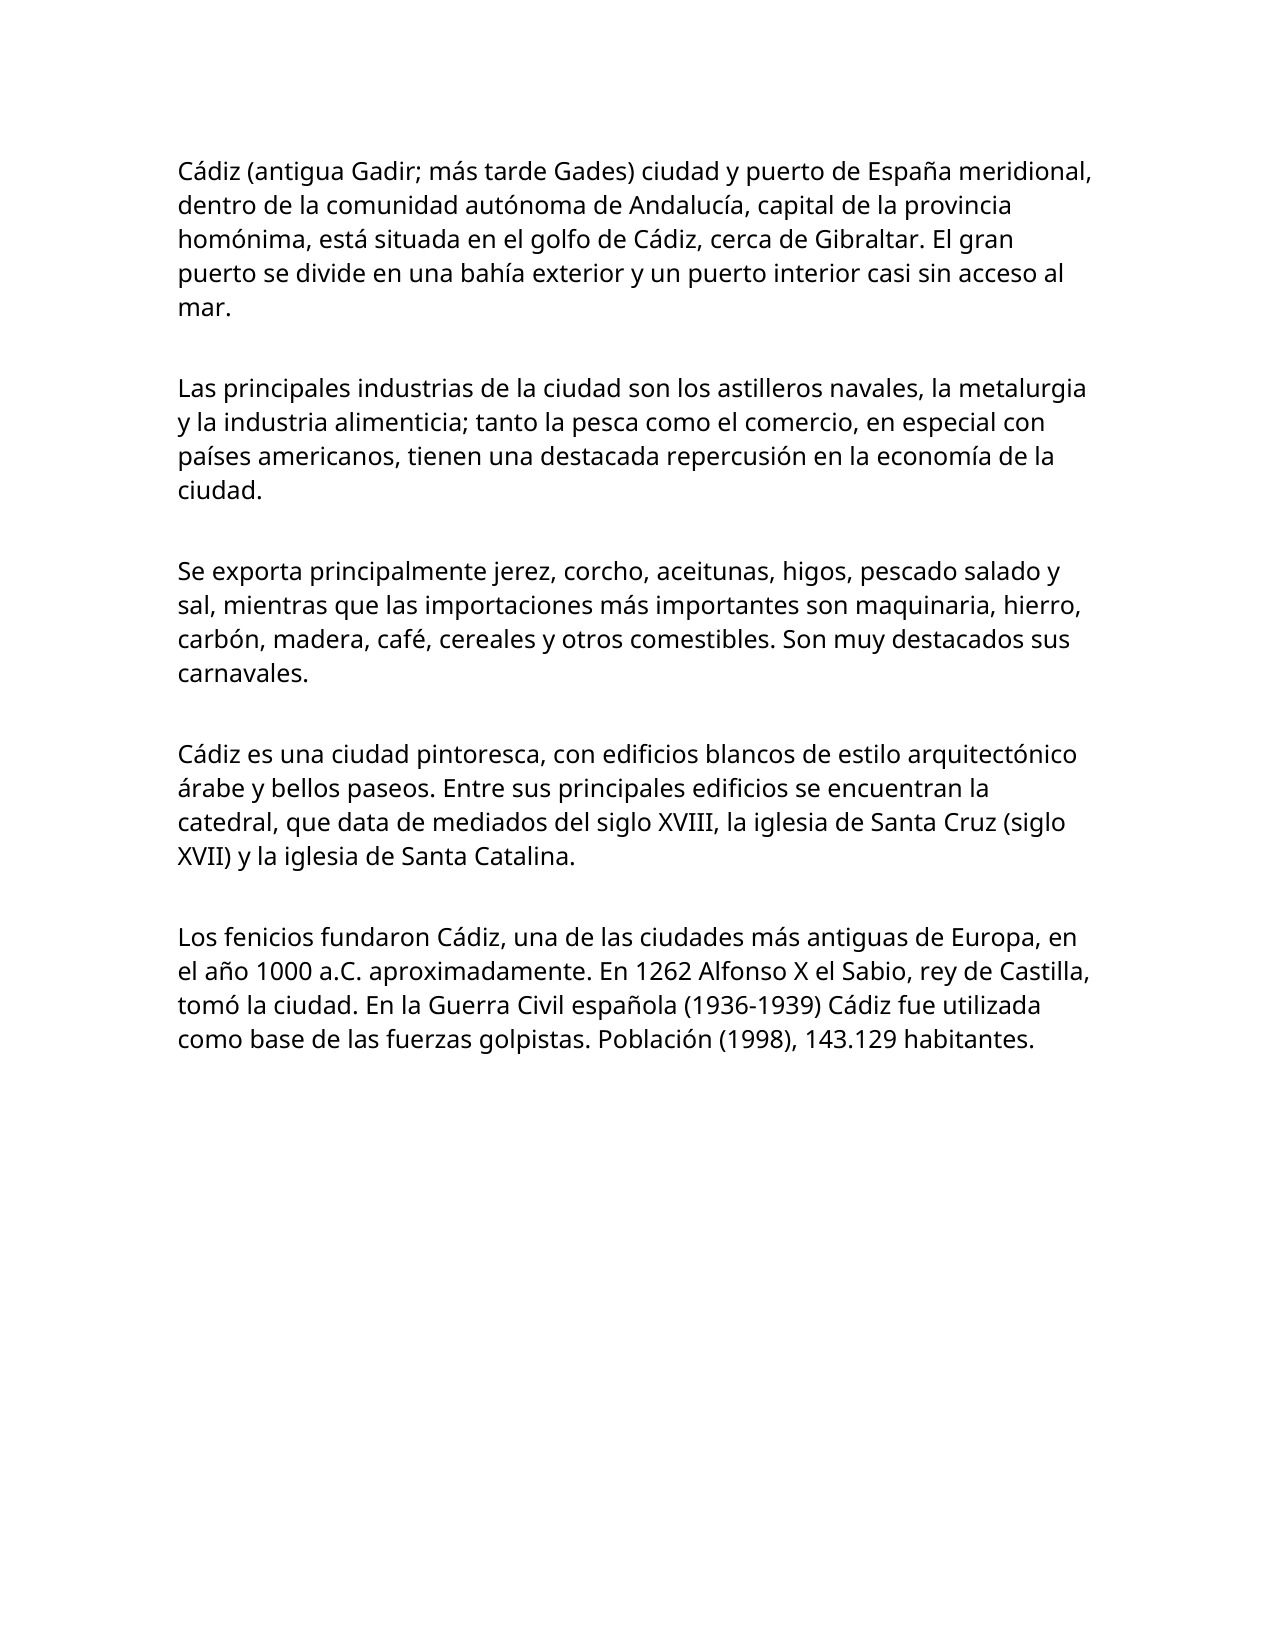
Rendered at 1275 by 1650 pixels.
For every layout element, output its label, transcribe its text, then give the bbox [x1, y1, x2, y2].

text Las principales industrias de la ciudad son los astilleros navales, la metalurgia y la industria alimenticia; tanto la pesca como el comercio, en especial con países americanos, tienen una destacada repercusión en la economía de la ciudad. [177, 371, 1098, 507]
text Cádiz es una ciudad pintoresca, con edificios blancos de estilo arquitectónico árabe y bellos paseos. Entre sus principales edificios se encuentran la catedral, que data de mediados del siglo XVIII, la iglesia de Santa Cruz (siglo XVII) y la iglesia de Santa Catalina. [177, 736, 1098, 873]
text Cádiz (antigua Gadir; más tarde Gades) ciudad y puerto de España meridional, dentro de la comunidad autónoma de Andalucía, capital de la provincia homónima, está situada en el golfo de Cádiz, cerca de Gibraltar. El gran puerto se divide en una bahía exterior y un puerto interior casi sin acceso al mar. [177, 154, 1098, 324]
text Los fenicios fundaron Cádiz, una de las ciudades más antiguas de Europa, en el año 1000 a.C. aproximadamente. En 1262 Alfonso X el Sabio, rey de Castilla, tomó la ciudad. En la Guerra Civil española (1936-1939) Cádiz fue utilizada como base de las fuerzas golpistas. Población (1998), 143.129 habitantes. [177, 919, 1098, 1055]
text Se exporta principalmente jerez, corcho, aceitunas, higos, pescado salado y sal, mientras que las importaciones más importantes son maquinaria, hierro, carbón, madera, café, cereales y otros comestibles. Son muy destacados sus carnavales. [177, 553, 1098, 690]
